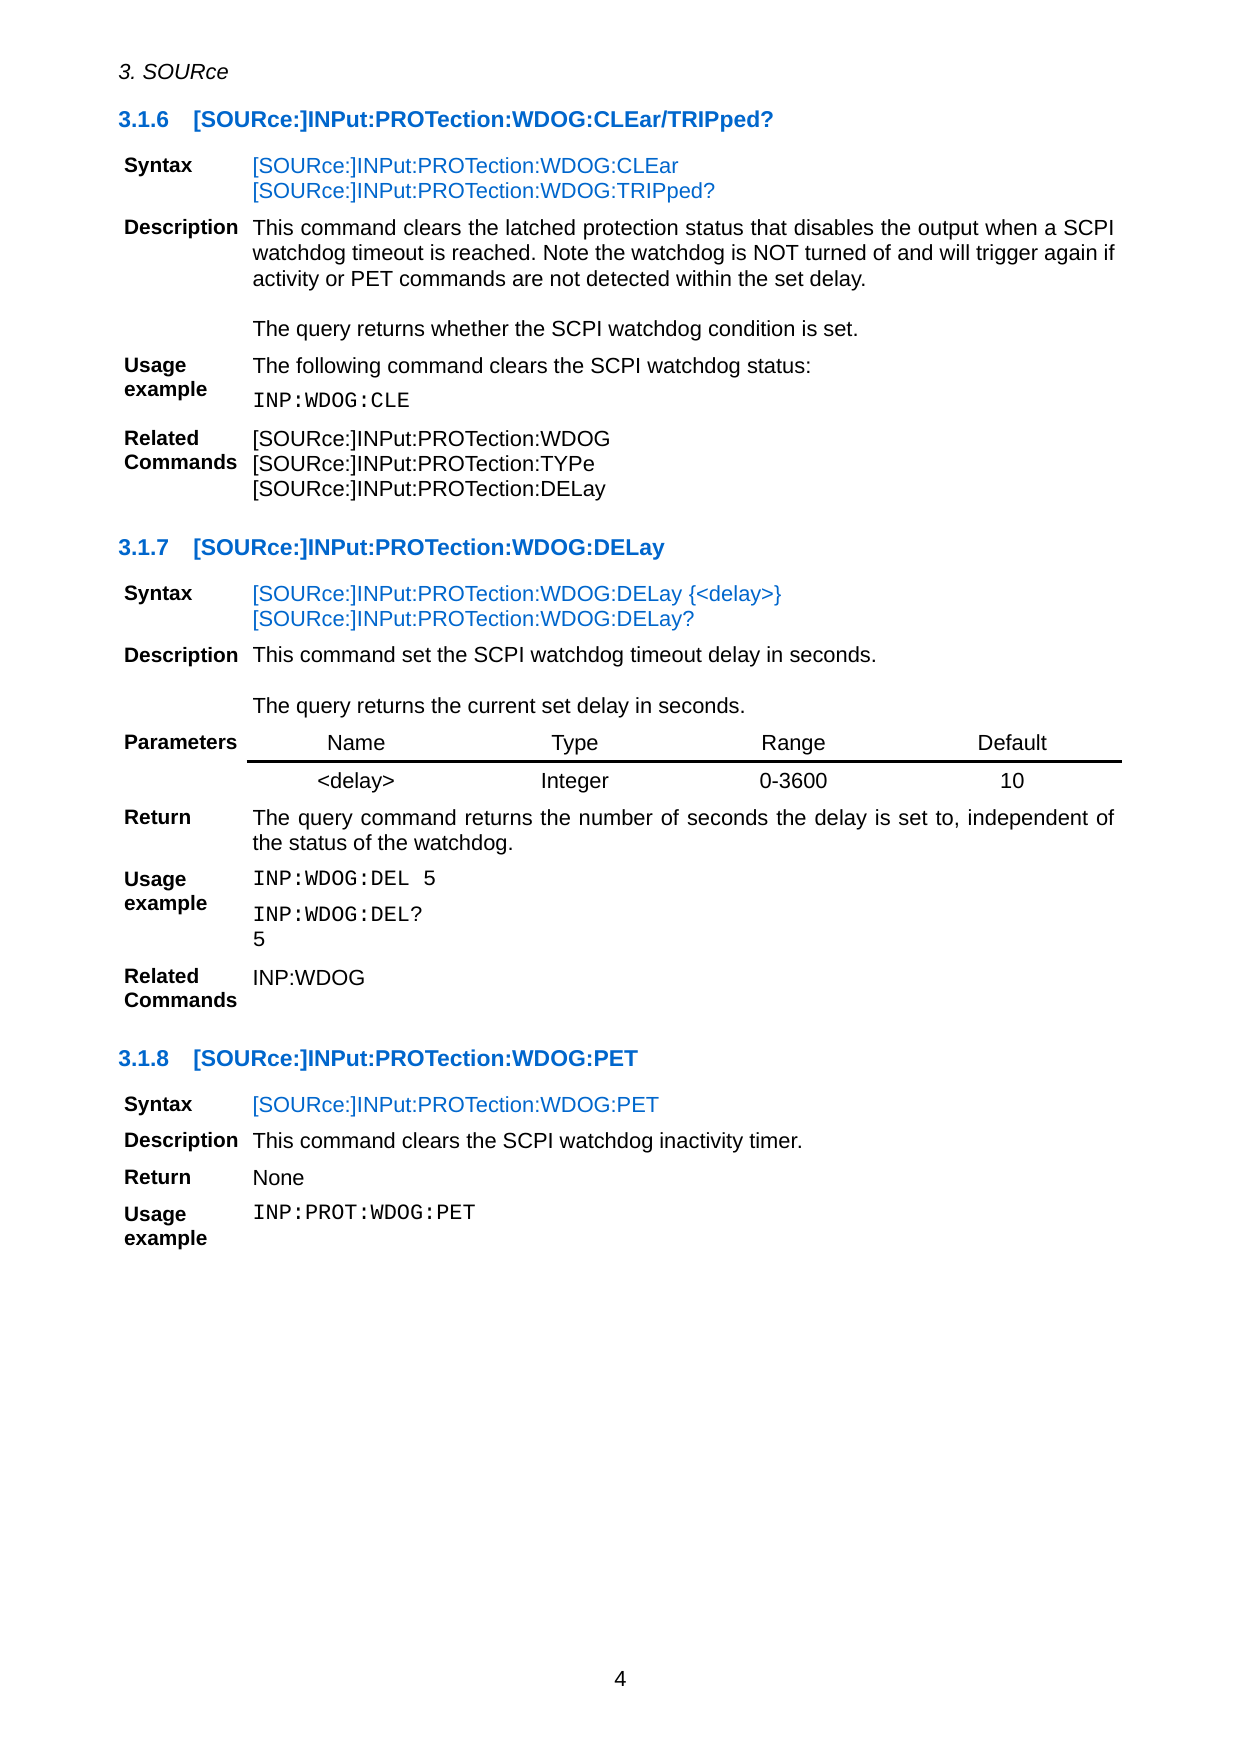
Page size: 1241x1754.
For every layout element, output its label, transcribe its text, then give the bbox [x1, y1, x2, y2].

table_cell Range [684, 724, 903, 760]
table_cell Integer [465, 763, 684, 799]
table_cell <delay> [247, 763, 465, 799]
table_cell [SOURce:]INPut:PROTection:WDOG [SOURce:]INPut:PROTection:TYPe [SOURce:]INPut:PROTection:DELay [247, 420, 1122, 507]
table_cell This command set the SCPI watchdog timeout delay in seconds. The query returns the current set delay in seconds. [247, 637, 1122, 724]
table_header [SOURce:]INPut:PROTection:WDOG:PET [247, 1086, 1122, 1122]
table_cell 10 [903, 763, 1122, 799]
table_cell Usage example [118, 1196, 247, 1255]
table_cell Description [118, 637, 247, 724]
table_header Syntax [118, 1086, 247, 1122]
table_cell 0-3600 [684, 763, 903, 799]
table_header Syntax [118, 148, 247, 209]
table_cell Parameters [118, 724, 247, 799]
table_cell The following command clears the SCPI watchdog status: INP:WDOG:CLE [247, 347, 1122, 420]
table_cell INP:PROT:WDOG:PET [247, 1196, 1122, 1255]
table_cell Type [465, 724, 684, 760]
table_cell Related Commands [118, 959, 247, 1018]
table_cell None [247, 1159, 1122, 1196]
table_cell Usage example [118, 861, 247, 959]
table_header [SOURce:]INPut:PROTection:WDOG:DELay {<delay>} [SOURce:]INPut:PROTection:WDOG:DELay? [247, 575, 1122, 637]
table_cell Return [118, 1159, 247, 1196]
table_cell The query command returns the number of seconds the delay is set to, independent of the status of the watchdog. [247, 799, 1122, 861]
subtitle [SOURce:]INPut:PROTection:WDOG:DELay [118, 534, 1122, 560]
table_cell Return [118, 799, 247, 861]
table_cell This command clears the latched protection status that disables the output when a SCPI watchdog timeout is reached. Note the watchdog is NOT turned of and will trigger again if activity or PET commands are not detected within the set delay. The query returns whether the SCPI watchdog condition is set. [247, 209, 1122, 347]
table_cell Usage example [118, 347, 247, 420]
table_cell INP:WDOG:DEL 5 INP:WDOG:DEL? 5 [247, 861, 1122, 959]
subtitle [SOURce:]INPut:PROTection:WDOG:CLEar/TRIPped? [118, 106, 1122, 133]
table_cell Description [118, 1123, 247, 1159]
table_cell Related Commands [118, 420, 247, 507]
table_cell INP:WDOG [247, 959, 1122, 1018]
table_header [SOURce:]INPut:PROTection:WDOG:CLEar [SOURce:]INPut:PROTection:WDOG:TRIPped? [247, 148, 1122, 209]
subtitle [SOURce:]INPut:PROTection:WDOG:PET [118, 1044, 1122, 1071]
table_cell Description [118, 209, 247, 347]
table_cell Default [903, 724, 1122, 760]
table_cell Name [247, 724, 465, 760]
table_cell This command clears the SCPI watchdog inactivity timer. [247, 1123, 1122, 1159]
table_header Syntax [118, 575, 247, 637]
